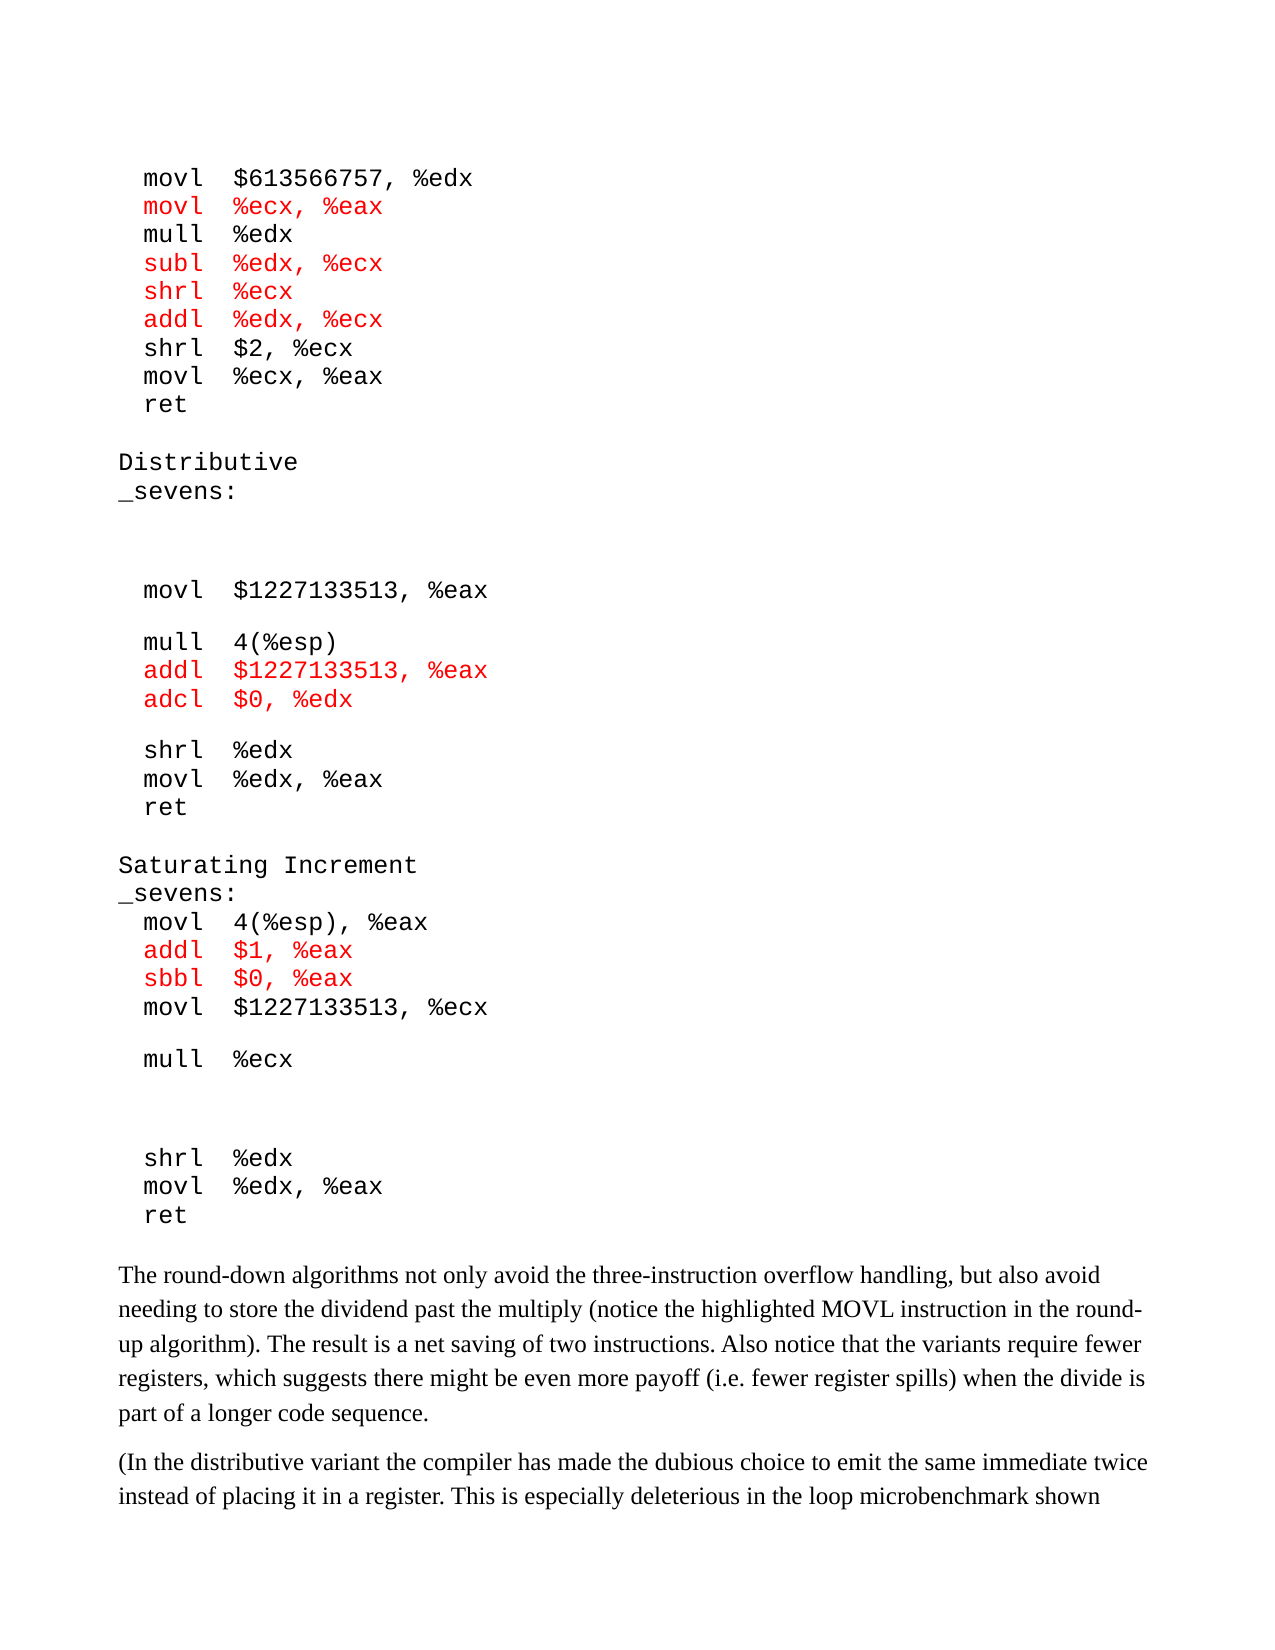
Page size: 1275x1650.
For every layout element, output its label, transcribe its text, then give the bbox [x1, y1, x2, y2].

text Distributive [118, 450, 1157, 478]
text addl $1227133513, %eax [118, 658, 1157, 686]
text shrl $2, %ecx [118, 335, 1157, 364]
text ret [118, 795, 1157, 823]
text _sevens: [118, 881, 1157, 909]
text Saturating Increment [118, 853, 1157, 881]
text ret [118, 1202, 1157, 1231]
text movl $1227133513, %eax [118, 577, 1157, 606]
text The round-down algorithms not only avoid the three-instruction overflow handling, but also avoid needing to store the dividend past the multiply (notice the highlighted MOVL instruction in the round-up algorithm). The result is a net saving of two instructions. Also notice that the variants require fewer registers, which suggests there might be even more payoff (i.e. fewer register spills) when the divide is part of a longer code sequence. [118, 1260, 1157, 1427]
text shrl %ecx [118, 279, 1157, 307]
text shrl %edx [118, 1146, 1157, 1174]
text movl %edx, %eax [118, 766, 1157, 795]
text addl %edx, %ecx [118, 307, 1157, 335]
text sbbl $0, %eax [118, 966, 1157, 994]
text movl $613566757, %edx [118, 165, 1157, 194]
text movl %ecx, %eax [118, 364, 1157, 392]
text mull %edx [118, 222, 1157, 250]
text addl $1, %eax [118, 938, 1157, 966]
text mull %ecx [118, 1046, 1157, 1074]
text movl %ecx, %eax [118, 194, 1157, 222]
text _sevens: [118, 478, 1157, 507]
text (In the distributive variant the compiler has made the dubious choice to emit the same immediate twice instead of placing it in a register. This is especially deleterious in the loop microbenchmark shown [118, 1447, 1157, 1510]
text movl $1227133513, %ecx [118, 994, 1157, 1023]
text shrl %edx [118, 738, 1157, 766]
text adcl $0, %edx [118, 686, 1157, 714]
text movl %edx, %eax [118, 1174, 1157, 1202]
text movl 4(%esp), %eax [118, 909, 1157, 938]
text ret [118, 392, 1157, 420]
text subl %edx, %ecx [118, 250, 1157, 279]
text mull 4(%esp) [118, 629, 1157, 658]
